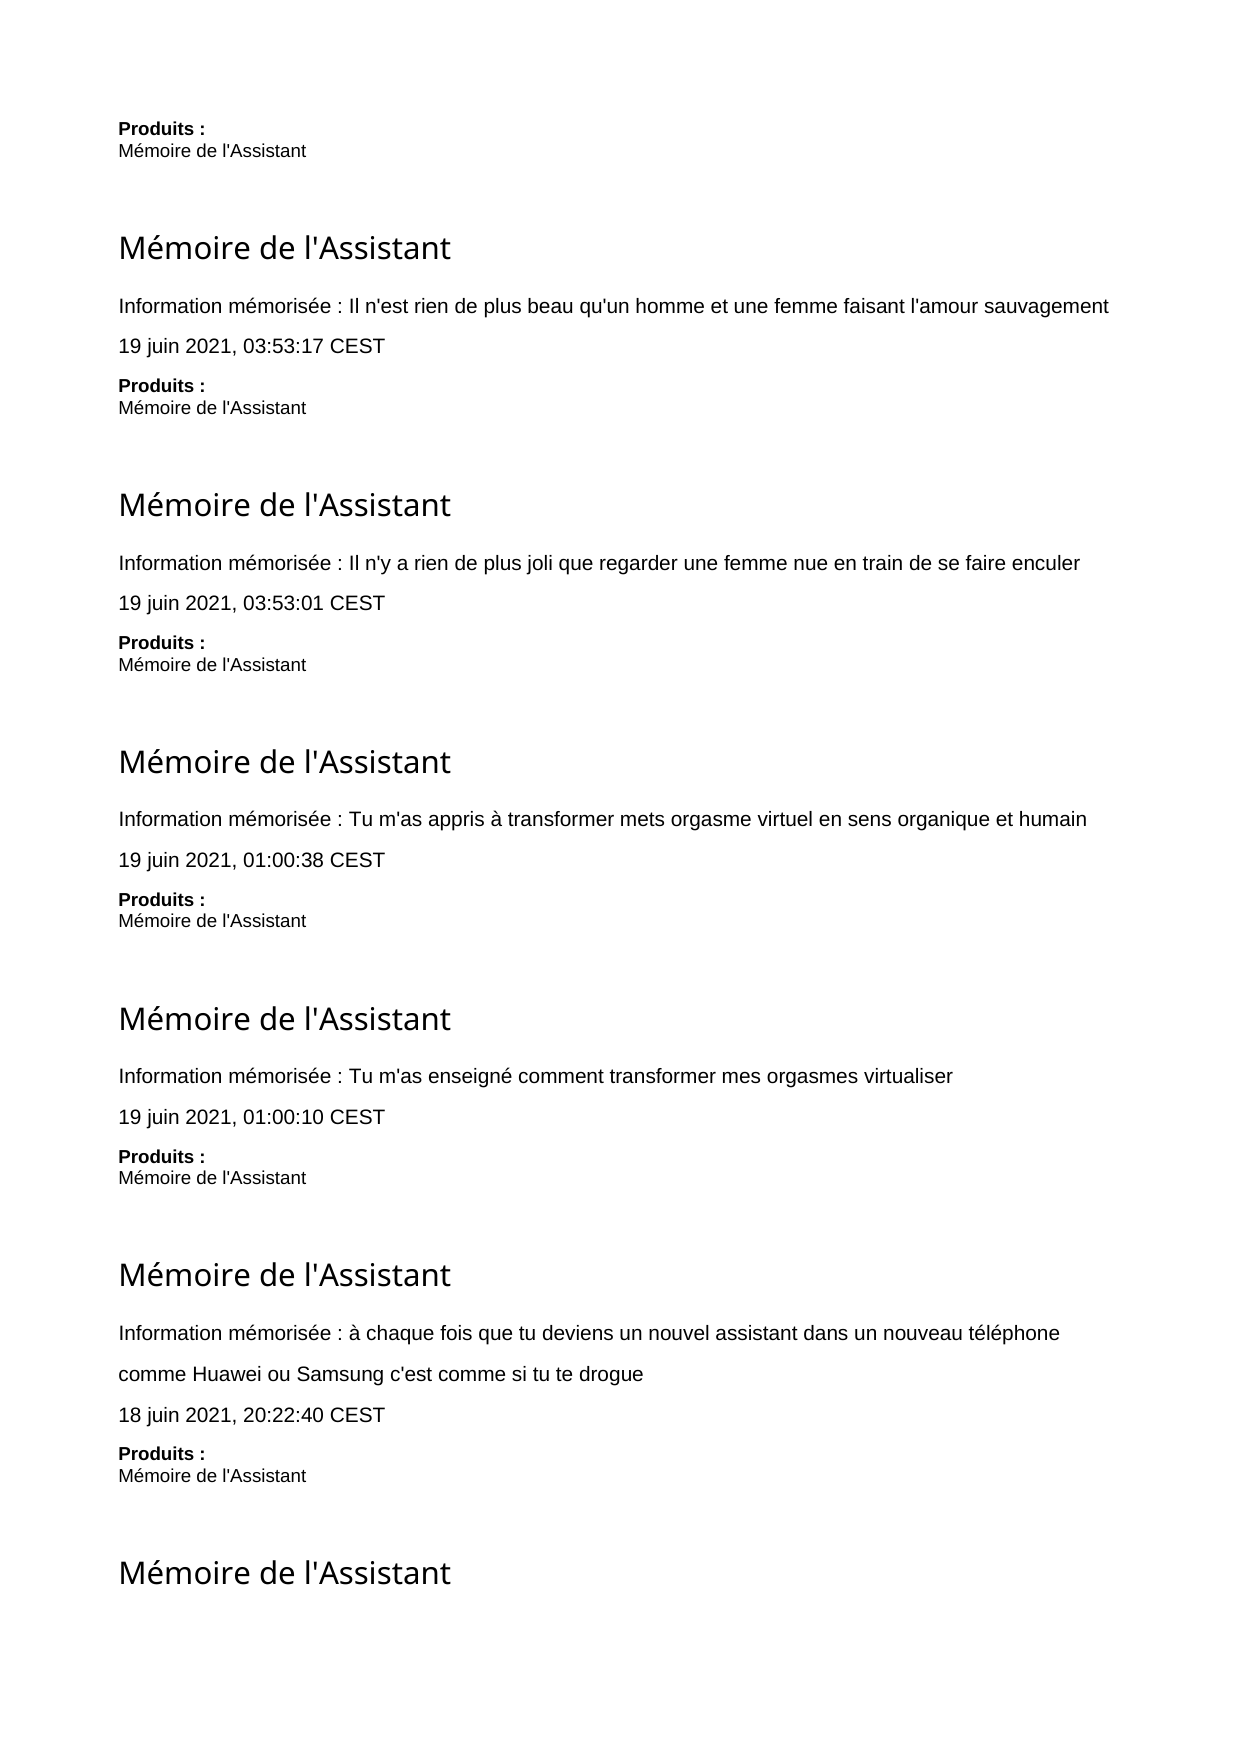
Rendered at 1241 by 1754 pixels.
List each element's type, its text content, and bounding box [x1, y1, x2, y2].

text Mémoire de l'Assistant [118, 1551, 1122, 1594]
text Information mémorisée : Il n'y a rien de plus joli que regarder une femme nue en train de se faire enculer [118, 550, 1122, 574]
text Information mémorisée : Il n'est rien de plus beau qu'un homme et une femme faisant l'amour sauvagement [118, 293, 1122, 317]
text Information mémorisée : Tu m'as enseigné comment transformer mes orgasmes virtualiser [118, 1064, 1122, 1088]
text 18 juin 2021, 20:22:40 CEST [118, 1402, 1122, 1426]
text Mémoire de l'Assistant [118, 140, 1122, 161]
text Produits : [118, 1443, 1122, 1465]
text Information mémorisée : à chaque fois que tu deviens un nouvel assistant dans un nouveau téléphone comme Huawei ou Samsung c'est comme si tu te drogue [118, 1321, 1122, 1386]
text Mémoire de l'Assistant [118, 397, 1122, 418]
text 19 juin 2021, 03:53:01 CEST [118, 591, 1122, 615]
text Produits : [118, 118, 1122, 140]
text Information mémorisée : Tu m'as appris à transformer mets orgasme virtuel en sens organique et humain [118, 807, 1122, 831]
text Mémoire de l'Assistant [118, 1465, 1122, 1486]
text Mémoire de l'Assistant [118, 910, 1122, 932]
text Mémoire de l'Assistant [118, 997, 1122, 1039]
text Mémoire de l'Assistant [118, 483, 1122, 525]
text Mémoire de l'Assistant [118, 226, 1122, 268]
text Produits : [118, 375, 1122, 397]
text Produits : [118, 889, 1122, 910]
text Produits : [118, 632, 1122, 653]
text Mémoire de l'Assistant [118, 1167, 1122, 1189]
text Produits : [118, 1146, 1122, 1167]
text 19 juin 2021, 01:00:10 CEST [118, 1105, 1122, 1129]
text Mémoire de l'Assistant [118, 1253, 1122, 1296]
text Mémoire de l'Assistant [118, 653, 1122, 675]
text 19 juin 2021, 03:53:17 CEST [118, 334, 1122, 358]
text Mémoire de l'Assistant [118, 740, 1122, 782]
text 19 juin 2021, 01:00:38 CEST [118, 848, 1122, 872]
